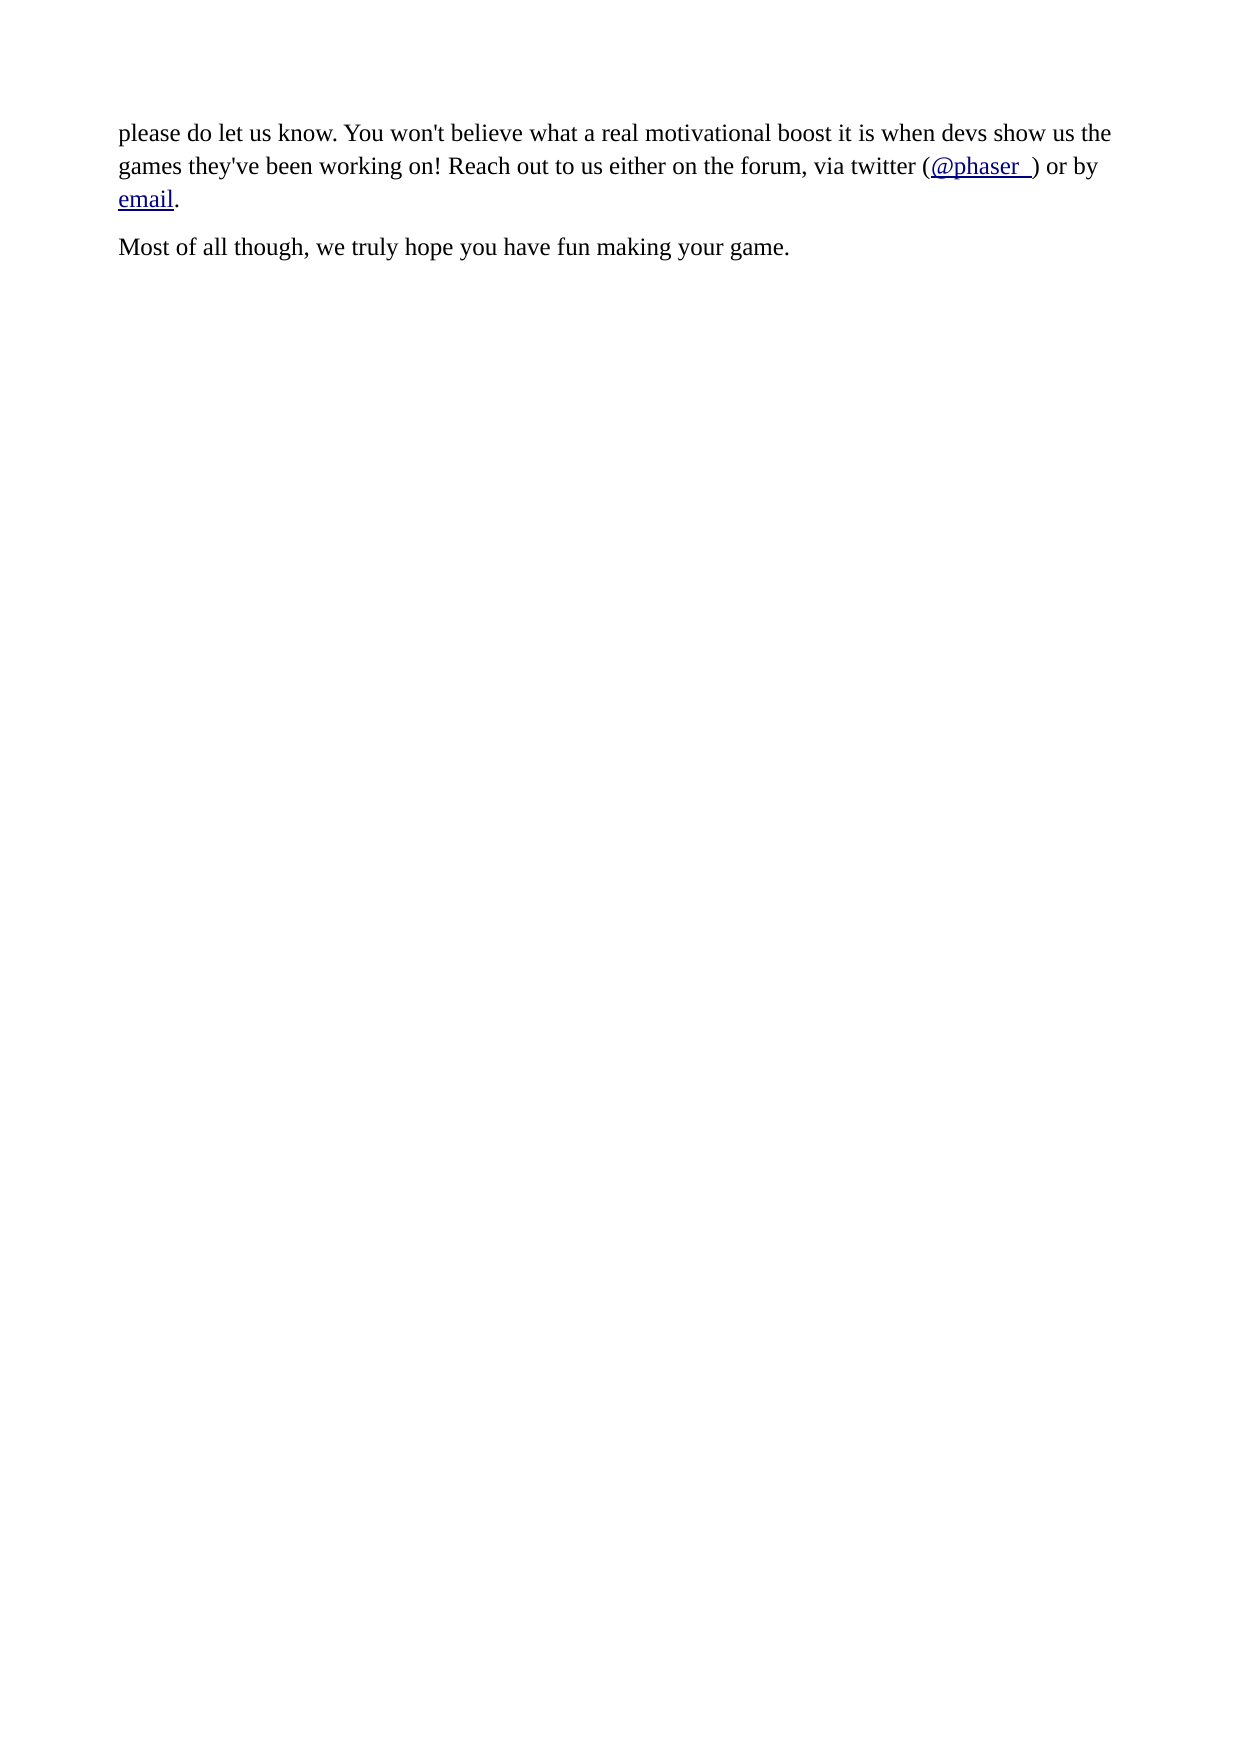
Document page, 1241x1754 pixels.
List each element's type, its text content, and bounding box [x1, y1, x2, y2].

text Most of all though, we truly hope you have fun making your game. [118, 232, 1122, 261]
text please do let us know. You won't believe what a real motivational boost it is when devs show us the games they've been working on! Reach out to us either on the forum, via twitter (@phaser_) or by email. [118, 118, 1122, 213]
